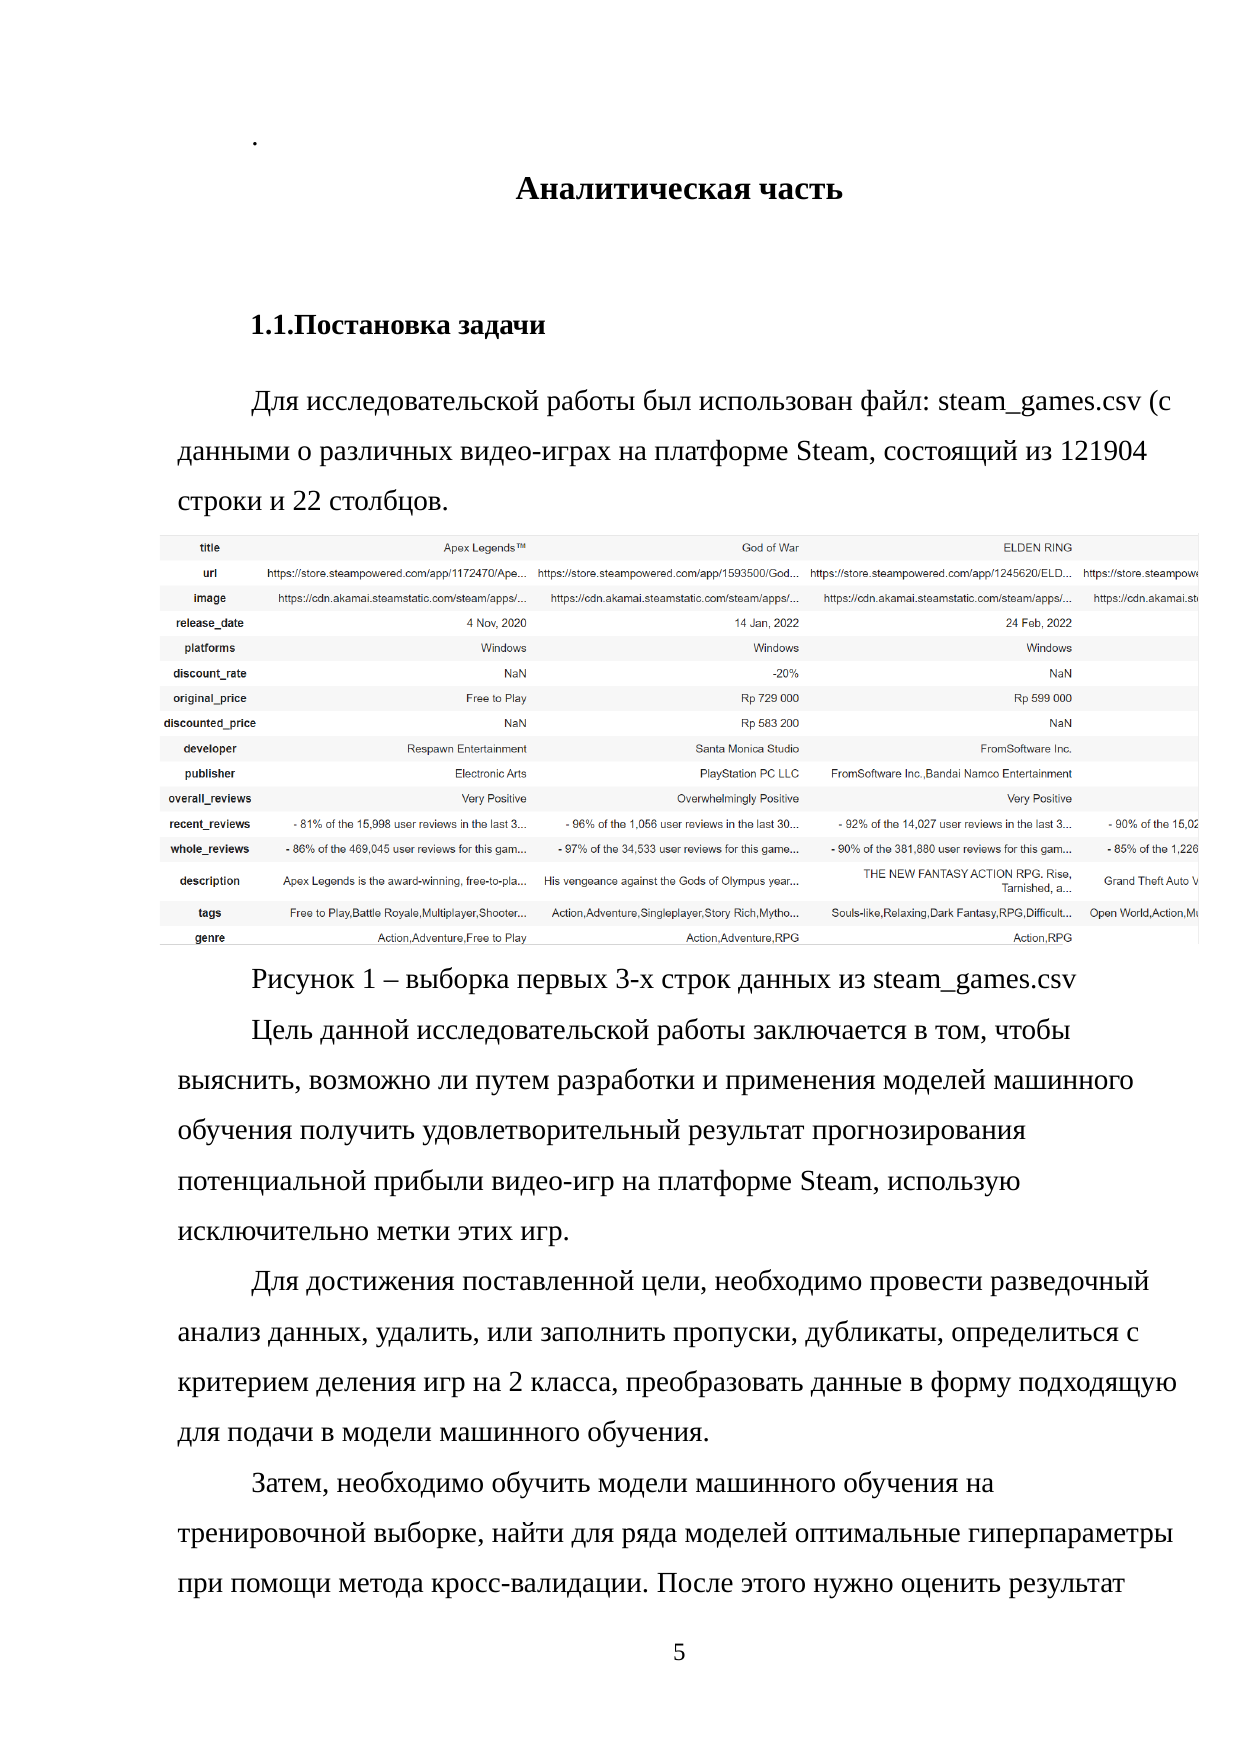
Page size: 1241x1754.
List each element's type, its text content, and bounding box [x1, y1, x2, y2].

text Аналитическая часть [177, 168, 1181, 207]
subtitle 1.1.Постановка задачи [177, 307, 1181, 341]
text Рисунок 1 – выборка первых 3-х строк данных из steam_games.csv [177, 945, 1181, 995]
text . [177, 118, 1181, 152]
text Затем, необходимо обучить модели машинного обучения на тренировочной выборке, найти для ряда моделей оптимальные гиперпараметры при помощи метода кросс-валидации. После этого нужно оценить результат [177, 1465, 1181, 1599]
text Цель данной исследовательской работы заключается в том, чтобы выяснить, возможно ли путем разработки и применения моделей машинного обучения получить удовлетворительный результат прогнозирования потенциальной прибыли видео-игр на платформе Steam, использую исключительно метки этих игр. [177, 1012, 1181, 1247]
picture [159, 533, 1199, 945]
text Для исследовательской работы был использован файл: steam_games.csv (с данными о различных видео-играх на платформе Steam, состоящий из 121904 строки и 22 столбцов. [177, 383, 1181, 517]
text Для достижения поставленной цели, необходимо провести разведочный анализ данных, удалить, или заполнить пропуски, дубликаты, определиться с критерием деления игр на 2 класса, преобразовать данные в форму подходящую для подачи в модели машинного обучения. [177, 1263, 1181, 1448]
